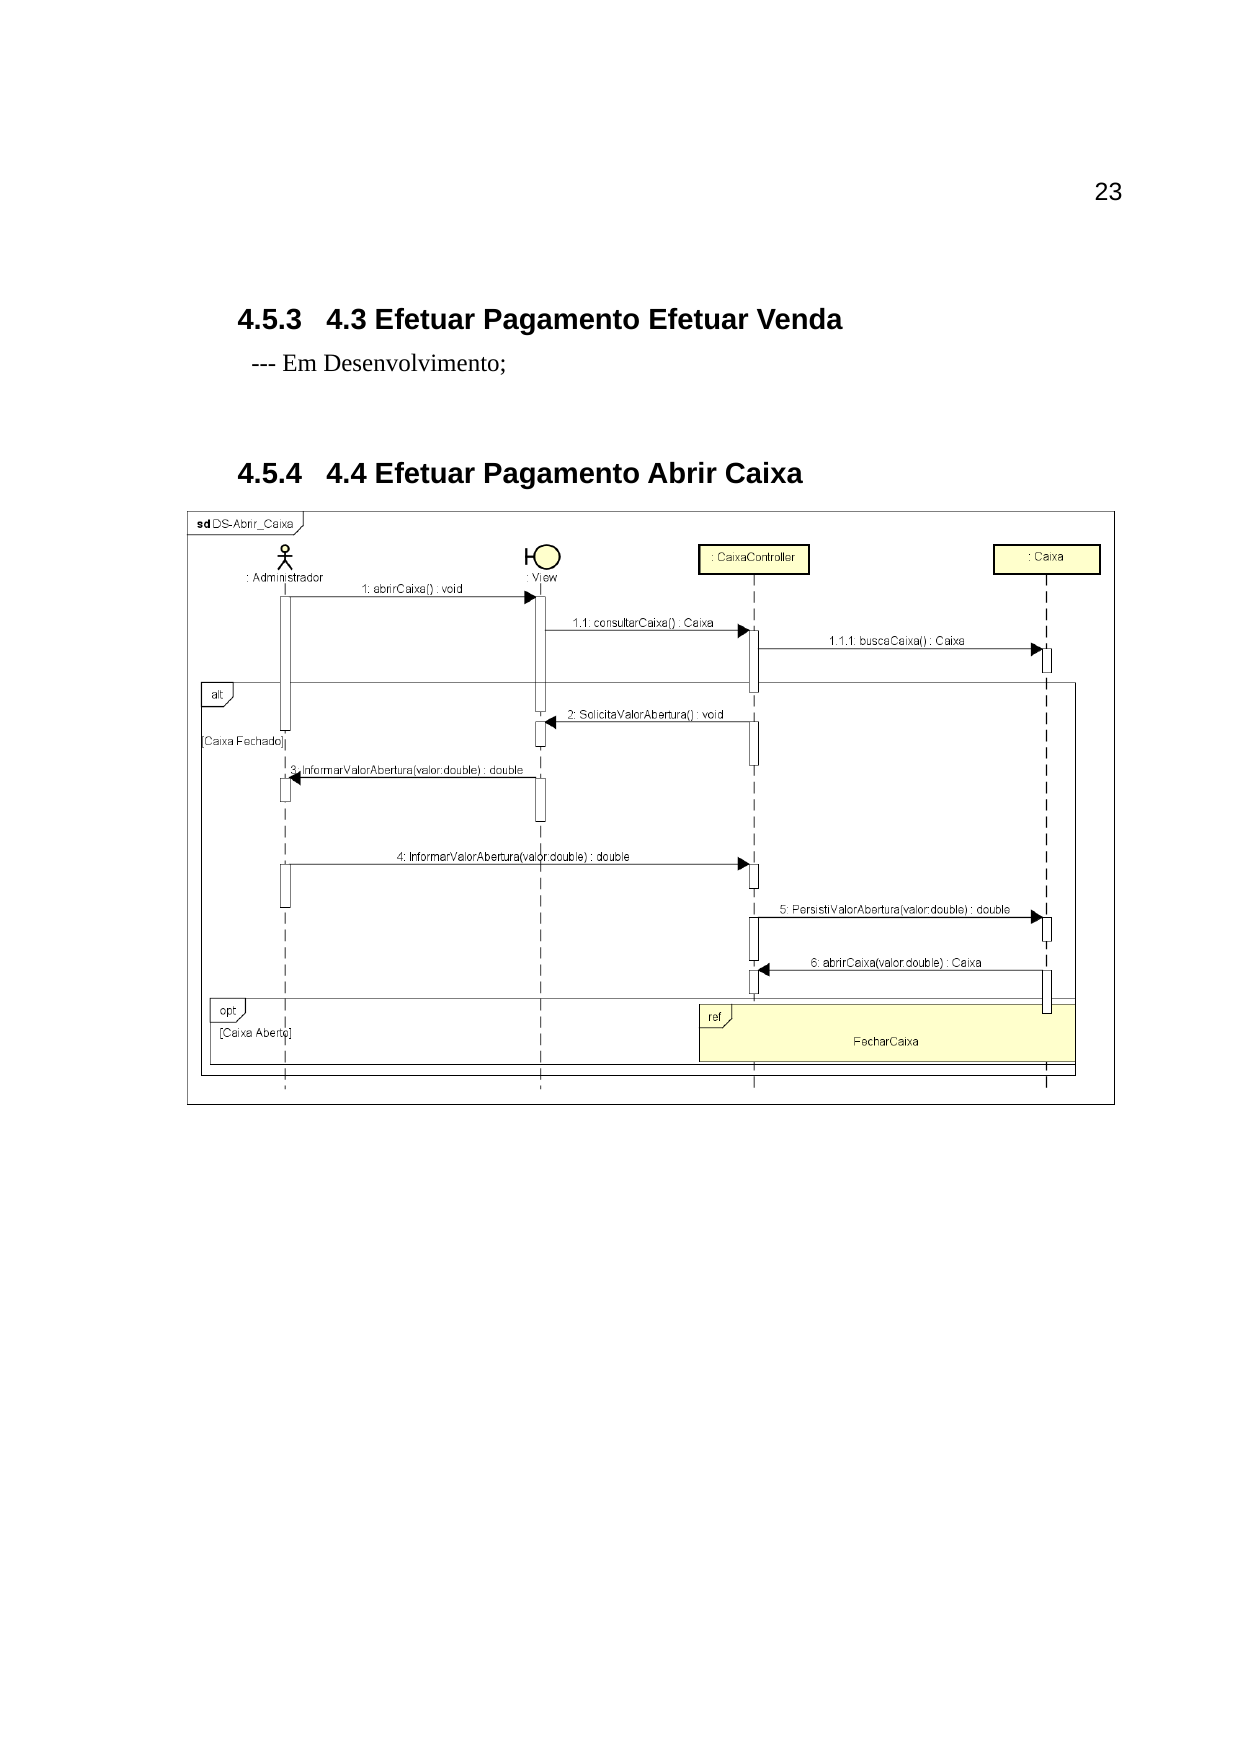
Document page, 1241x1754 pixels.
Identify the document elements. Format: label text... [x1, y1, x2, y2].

subtitle 4.3 Efetuar Pagamento Efetuar Venda [237, 302, 1122, 336]
subtitle 4.4 Efetuar Pagamento Abrir Caixa [237, 456, 1122, 489]
text --- Em Desenvolvimento; [177, 348, 1122, 377]
